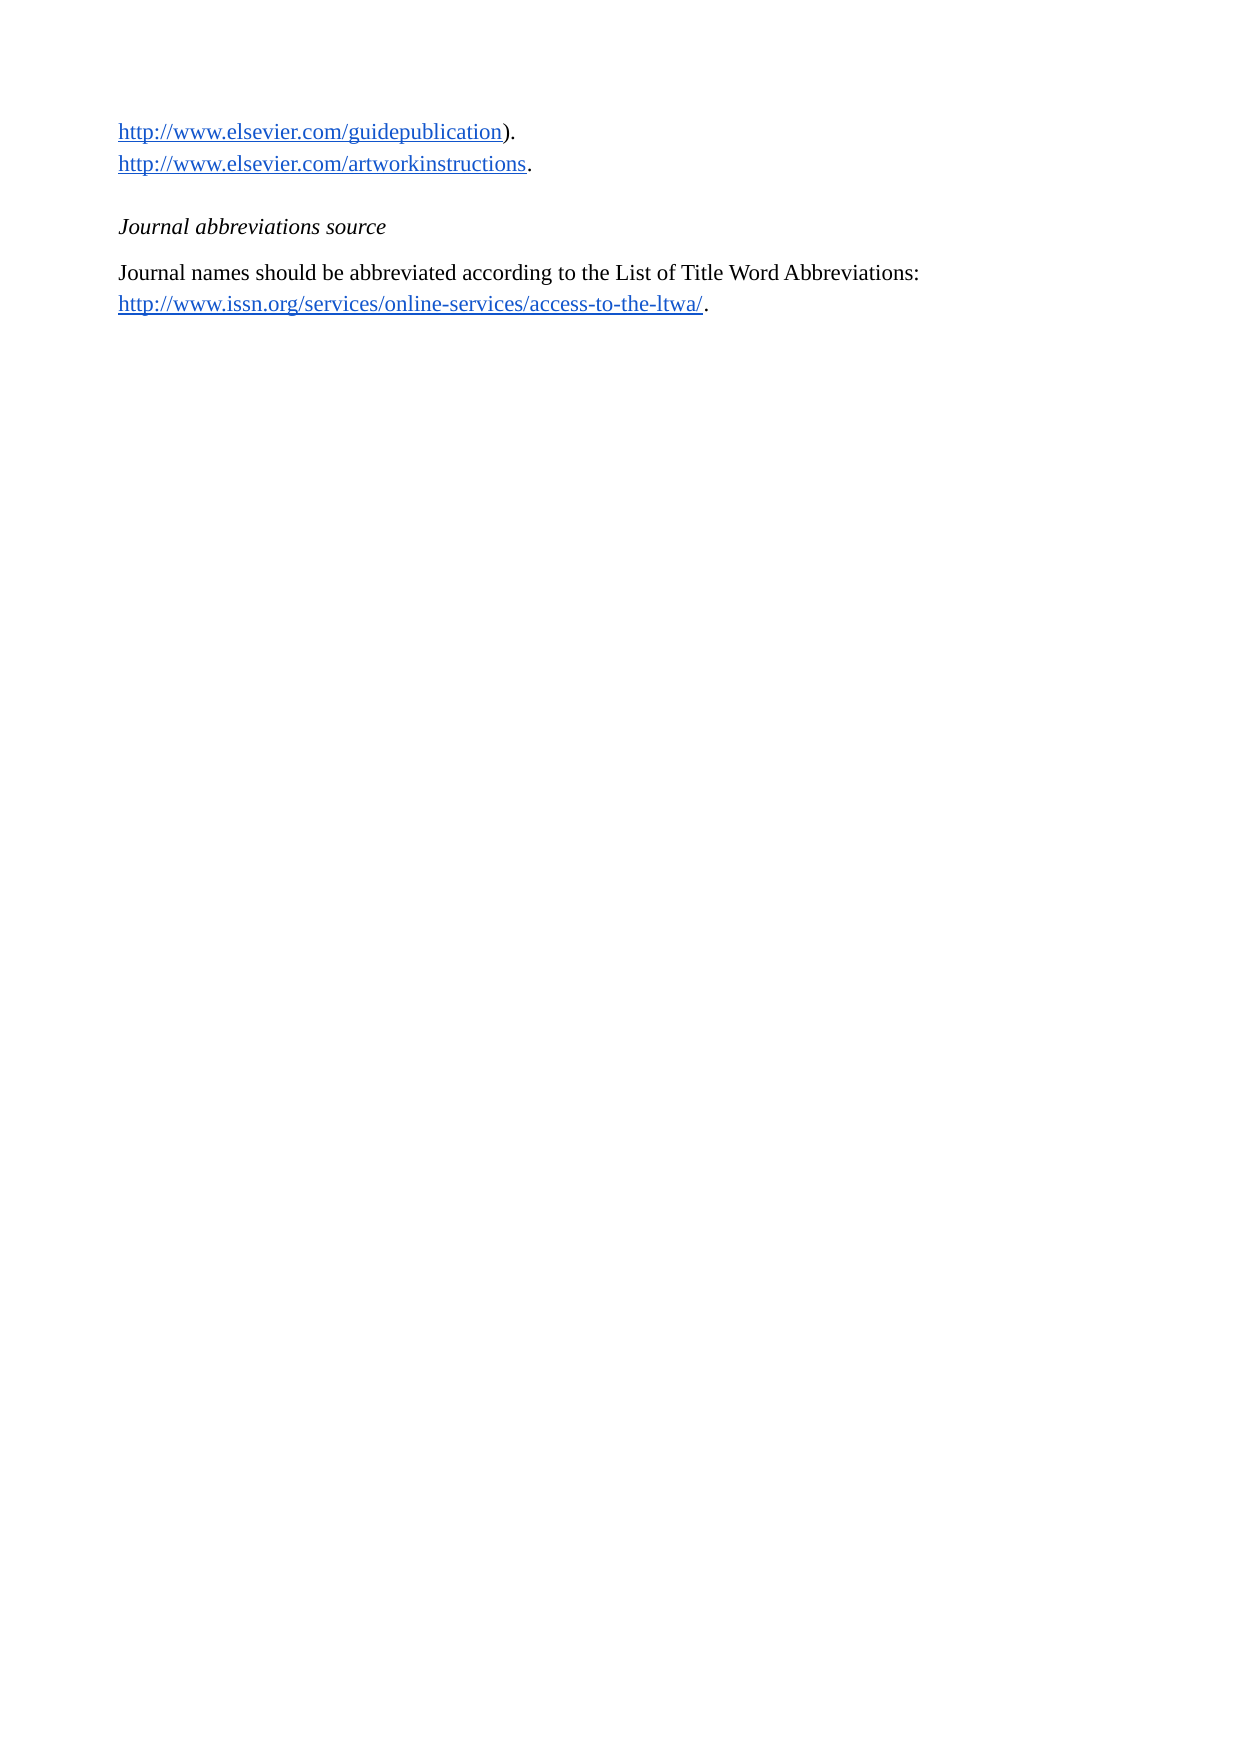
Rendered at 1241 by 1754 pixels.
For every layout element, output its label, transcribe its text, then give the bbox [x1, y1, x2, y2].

text Journal names should be abbreviated according to the List of Title Word Abbreviations: http://www.issn.org/services/online-services/access-to-the-ltwa/. [118, 259, 1122, 317]
text http://www.elsevier.com/guidepublication). http://www.elsevier.com/artworkinstructions. Journal abbreviations source [118, 118, 1122, 239]
